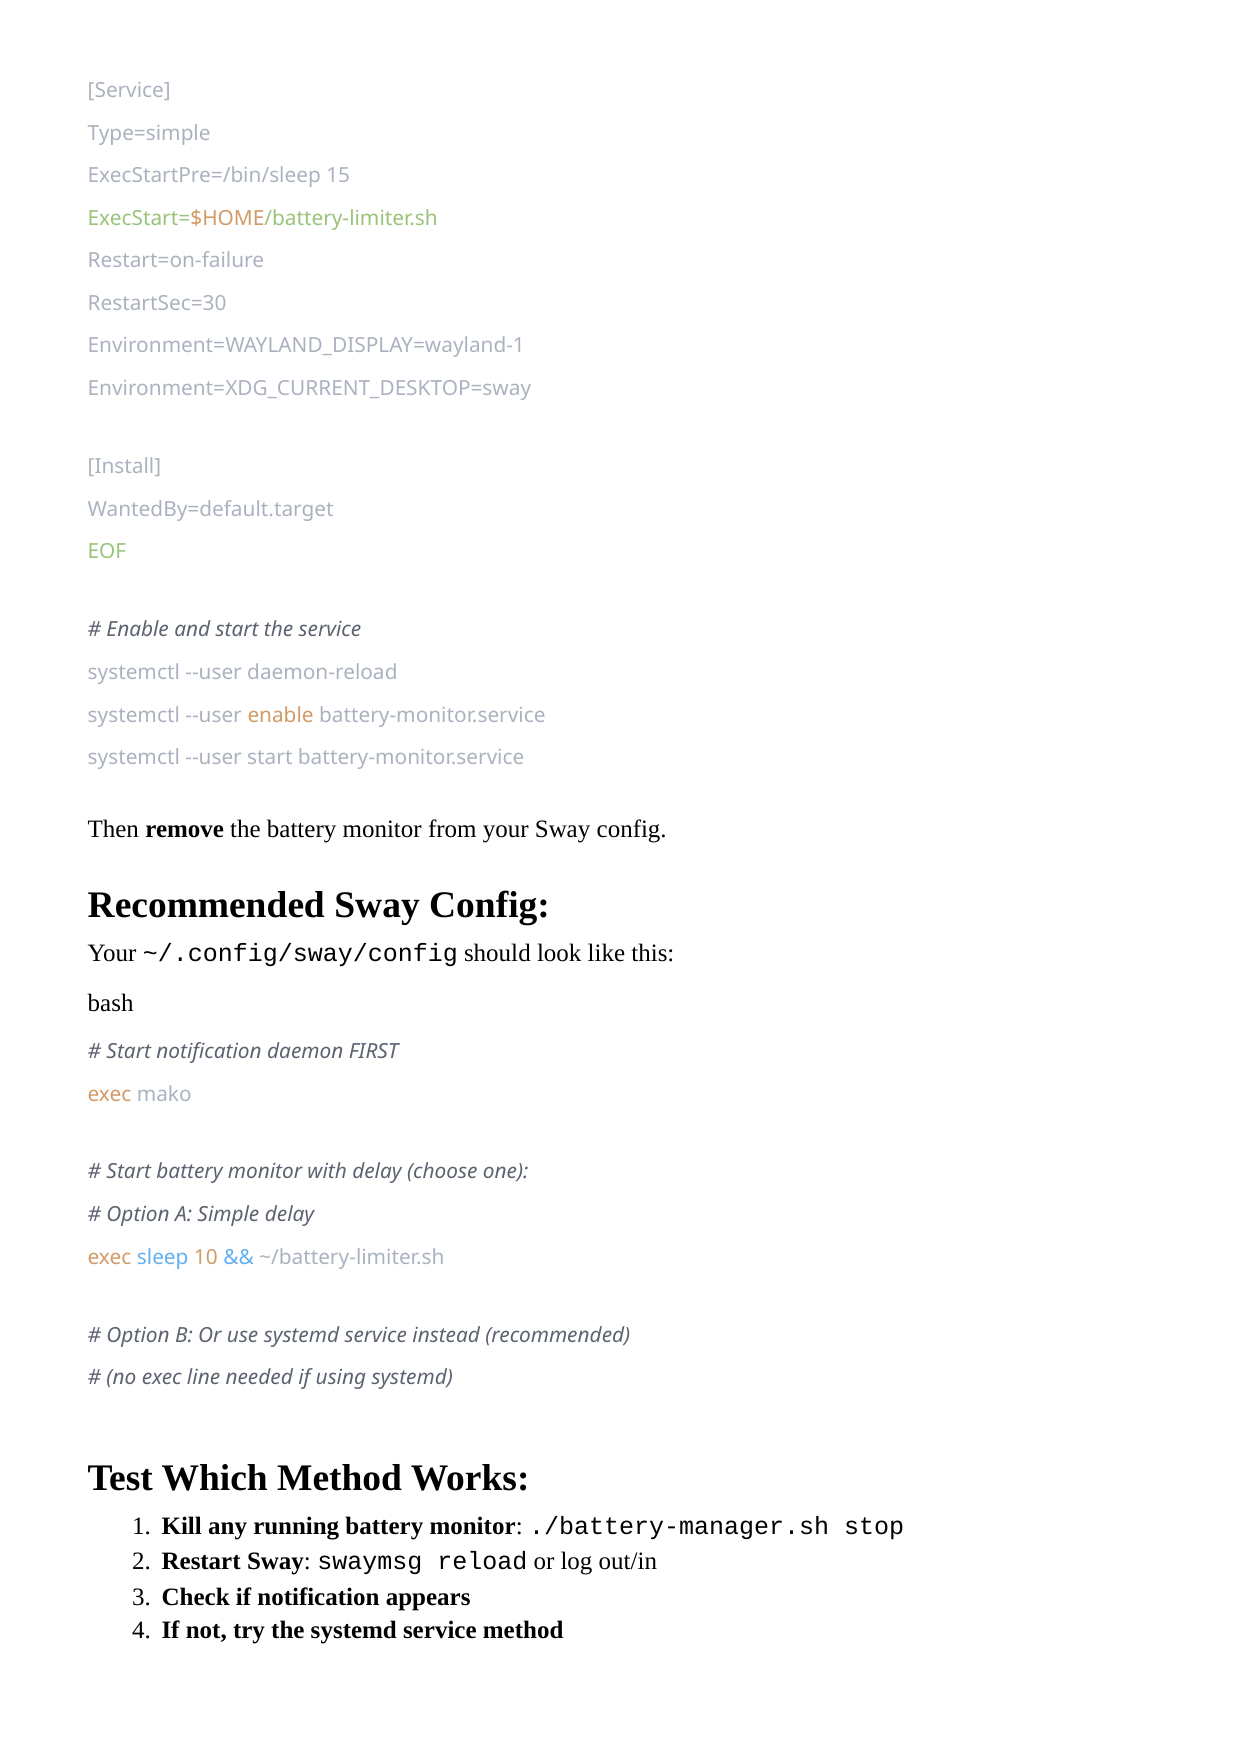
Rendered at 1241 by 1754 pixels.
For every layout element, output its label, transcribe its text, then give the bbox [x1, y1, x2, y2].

text # Start battery monitor with delay (choose one): [87, 1157, 1157, 1185]
text # Start notification daemon FIRST [87, 1036, 1157, 1064]
text WantedBy=default.target [87, 494, 1157, 522]
text ExecStart=$HOME/battery-limiter.sh [87, 203, 1157, 231]
text bash [87, 988, 1157, 1017]
text # (no exec line needed if using systemd) [87, 1362, 1157, 1391]
subtitle Test Which Method Works: [87, 1455, 1157, 1498]
list Restart Sway: swaymsg reload or log out/in [132, 1546, 1157, 1577]
text systemctl --user daemon-reload [87, 657, 1157, 686]
text Then remove the battery monitor from your Sway config. [87, 814, 1157, 843]
text Your ~/.config/sway/config should look like this: [87, 938, 1157, 969]
text systemctl --user start battery-monitor.service [87, 742, 1157, 771]
list Check if notification appears [132, 1582, 1157, 1611]
text Environment=WAYLAND_DISPLAY=wayland-1 [87, 331, 1157, 359]
list If not, try the systemd service method [132, 1615, 1157, 1644]
list Kill any running battery monitor: ./battery-manager.sh stop [132, 1511, 1157, 1542]
text systemctl --user enable battery-monitor.service [87, 700, 1157, 728]
text [Service] [87, 75, 1157, 103]
text Restart=on-failure [87, 245, 1157, 274]
text # Enable and start the service [87, 614, 1157, 643]
text # Option A: Simple delay [87, 1199, 1157, 1228]
text exec sleep 10 && ~/battery-limiter.sh [87, 1242, 1157, 1270]
text ExecStartPre=/bin/sleep 15 [87, 160, 1157, 189]
text RestartSec=30 [87, 288, 1157, 316]
text exec mako [87, 1079, 1157, 1107]
text EOF [87, 536, 1157, 565]
text Environment=XDG_CURRENT_DESKTOP=sway [87, 373, 1157, 402]
subtitle Recommended Sway Config: [87, 883, 1157, 926]
text [Install] [87, 451, 1157, 480]
text Type=simple [87, 118, 1157, 146]
text # Option B: Or use systemd service instead (recommended) [87, 1320, 1157, 1348]
